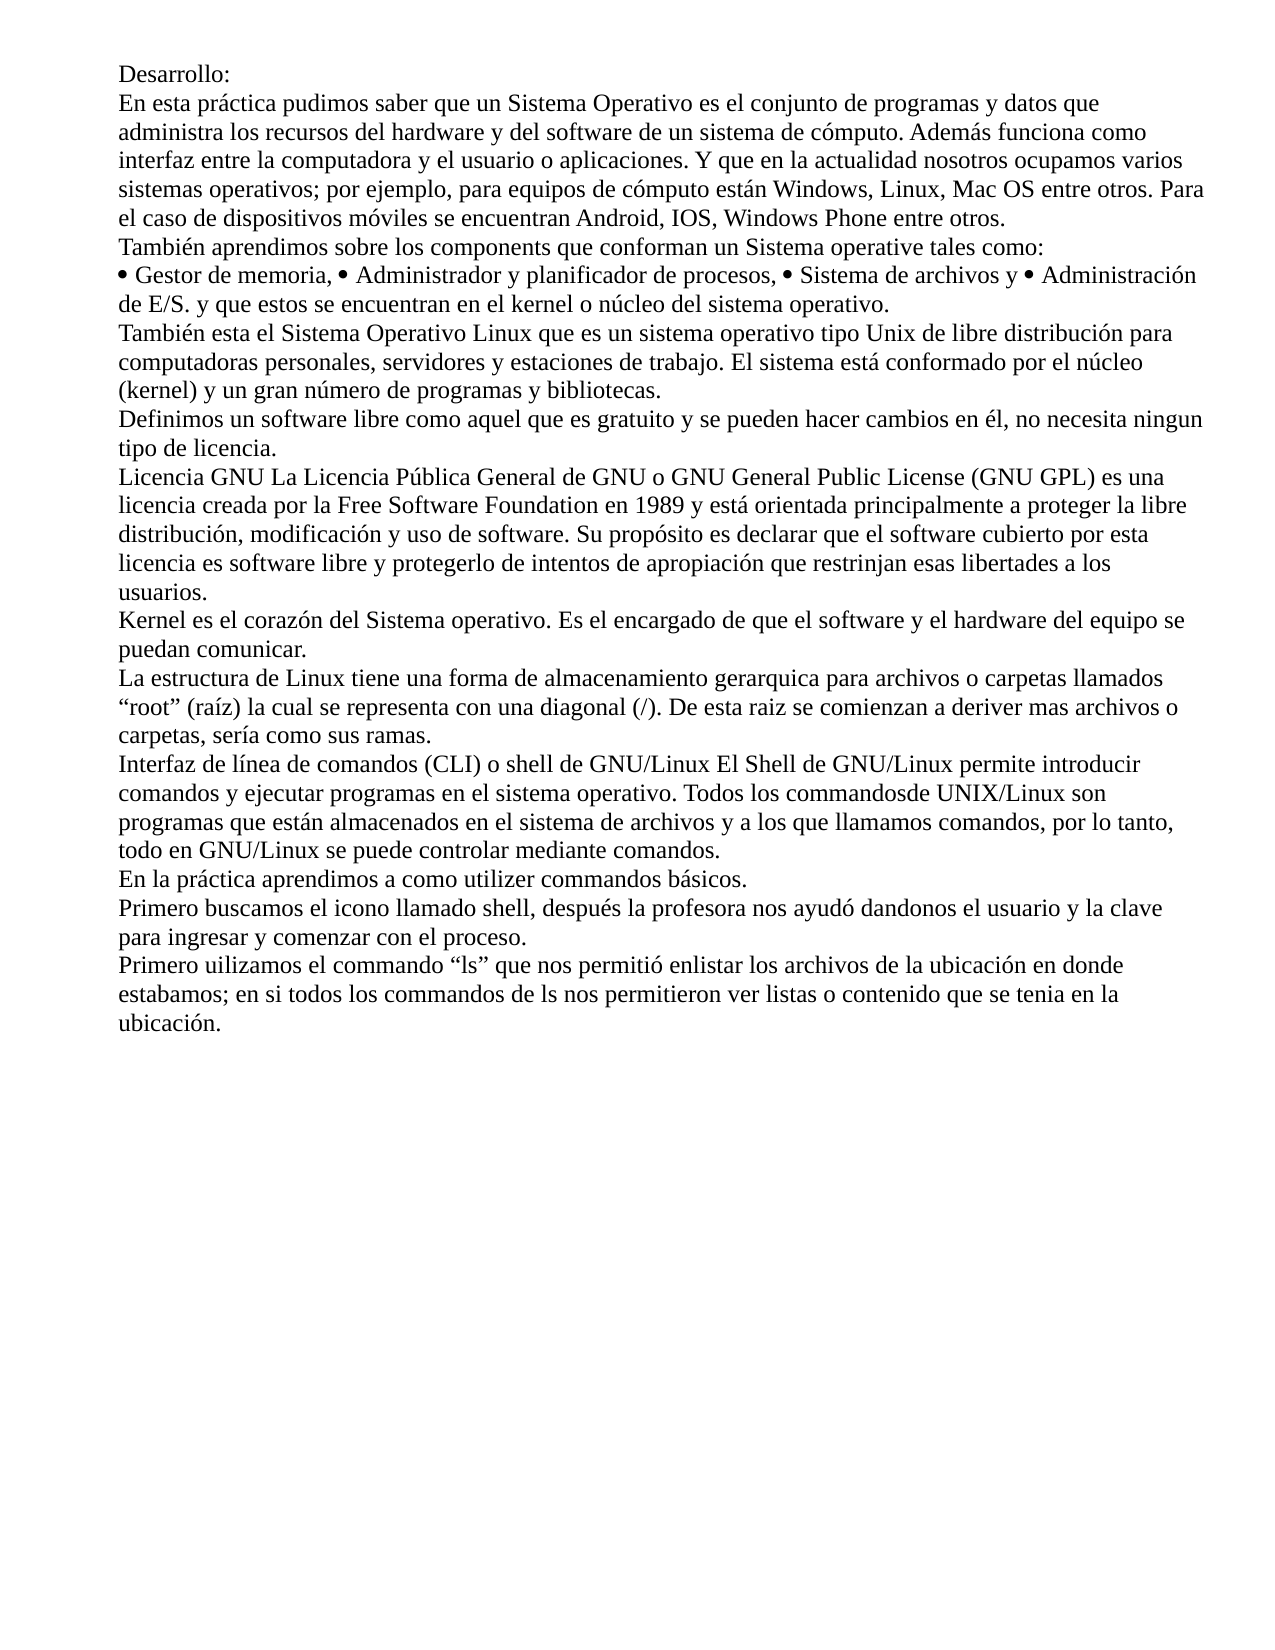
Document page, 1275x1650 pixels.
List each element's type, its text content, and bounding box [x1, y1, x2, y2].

text Primero uilizamos el commando “ls” que nos permitió enlistar los archivos de la ubicación en donde estabamos; en si todos los commandos de ls nos permitieron ver listas o contenido que se tenia en la ubicación. [118, 950, 1205, 1037]
text Desarrollo: [118, 59, 1205, 88]
text La estructura de Linux tiene una forma de almacenamiento gerarquica para archivos o carpetas llamados “root” (raíz) la cual se representa con una diagonal (/). De esta raiz se comienzan a deriver mas archivos o carpetas, sería como sus ramas. [118, 663, 1205, 749]
text También esta el Sistema Operativo Linux que es un sistema operativo tipo Unix de libre distribución para computadoras personales, servidores y estaciones de trabajo. El sistema está conformado por el núcleo (kernel) y un gran número de programas y bibliotecas. [118, 318, 1205, 404]
text Licencia GNU La Licencia Pública General de GNU o GNU General Public License (GNU GPL) es una licencia creada por la Free Software Foundation en 1989 y está orientada principalmente a proteger la libre distribución, modificación y uso de software. Su propósito es declarar que el software cubierto por esta licencia es software libre y protegerlo de intentos de apropiación que restrinjan esas libertades a los usuarios. [118, 462, 1205, 605]
text Primero buscamos el icono llamado shell, después la profesora nos ayudó dandonos el usuario y la clave para ingresar y comenzar con el proceso. [118, 893, 1205, 950]
text  Gestor de memoria,  Administrador y planificador de procesos,  Sistema de archivos y  Administración de E/S. y que estos se encuentran en el kernel o núcleo del sistema operativo. [118, 260, 1205, 318]
text En la práctica aprendimos a como utilizer commandos básicos. [118, 864, 1205, 893]
text También aprendimos sobre los components que conforman un Sistema operative tales como: [118, 232, 1205, 260]
text En esta práctica pudimos saber que un Sistema Operativo es el conjunto de programas y datos que administra los recursos del hardware y del software de un sistema de cómputo. Además funciona como interfaz entre la computadora y el usuario o aplicaciones. Y que en la actualidad nosotros ocupamos varios sistemas operativos; por ejemplo, para equipos de cómputo están Windows, Linux, Mac OS entre otros. Para el caso de dispositivos móviles se encuentran Android, IOS, Windows Phone entre otros. [118, 88, 1205, 232]
text Interfaz de línea de comandos (CLI) o shell de GNU/Linux El Shell de GNU/Linux permite introducir comandos y ejecutar programas en el sistema operativo. Todos los commandosde UNIX/Linux son programas que están almacenados en el sistema de archivos y a los que llamamos comandos, por lo tanto, todo en GNU/Linux se puede controlar mediante comandos. [118, 749, 1205, 864]
text Definimos un software libre como aquel que es gratuito y se pueden hacer cambios en él, no necesita ningun tipo de licencia. [118, 404, 1205, 462]
text Kernel es el corazón del Sistema operativo. Es el encargado de que el software y el hardware del equipo se puedan comunicar. [118, 605, 1205, 663]
